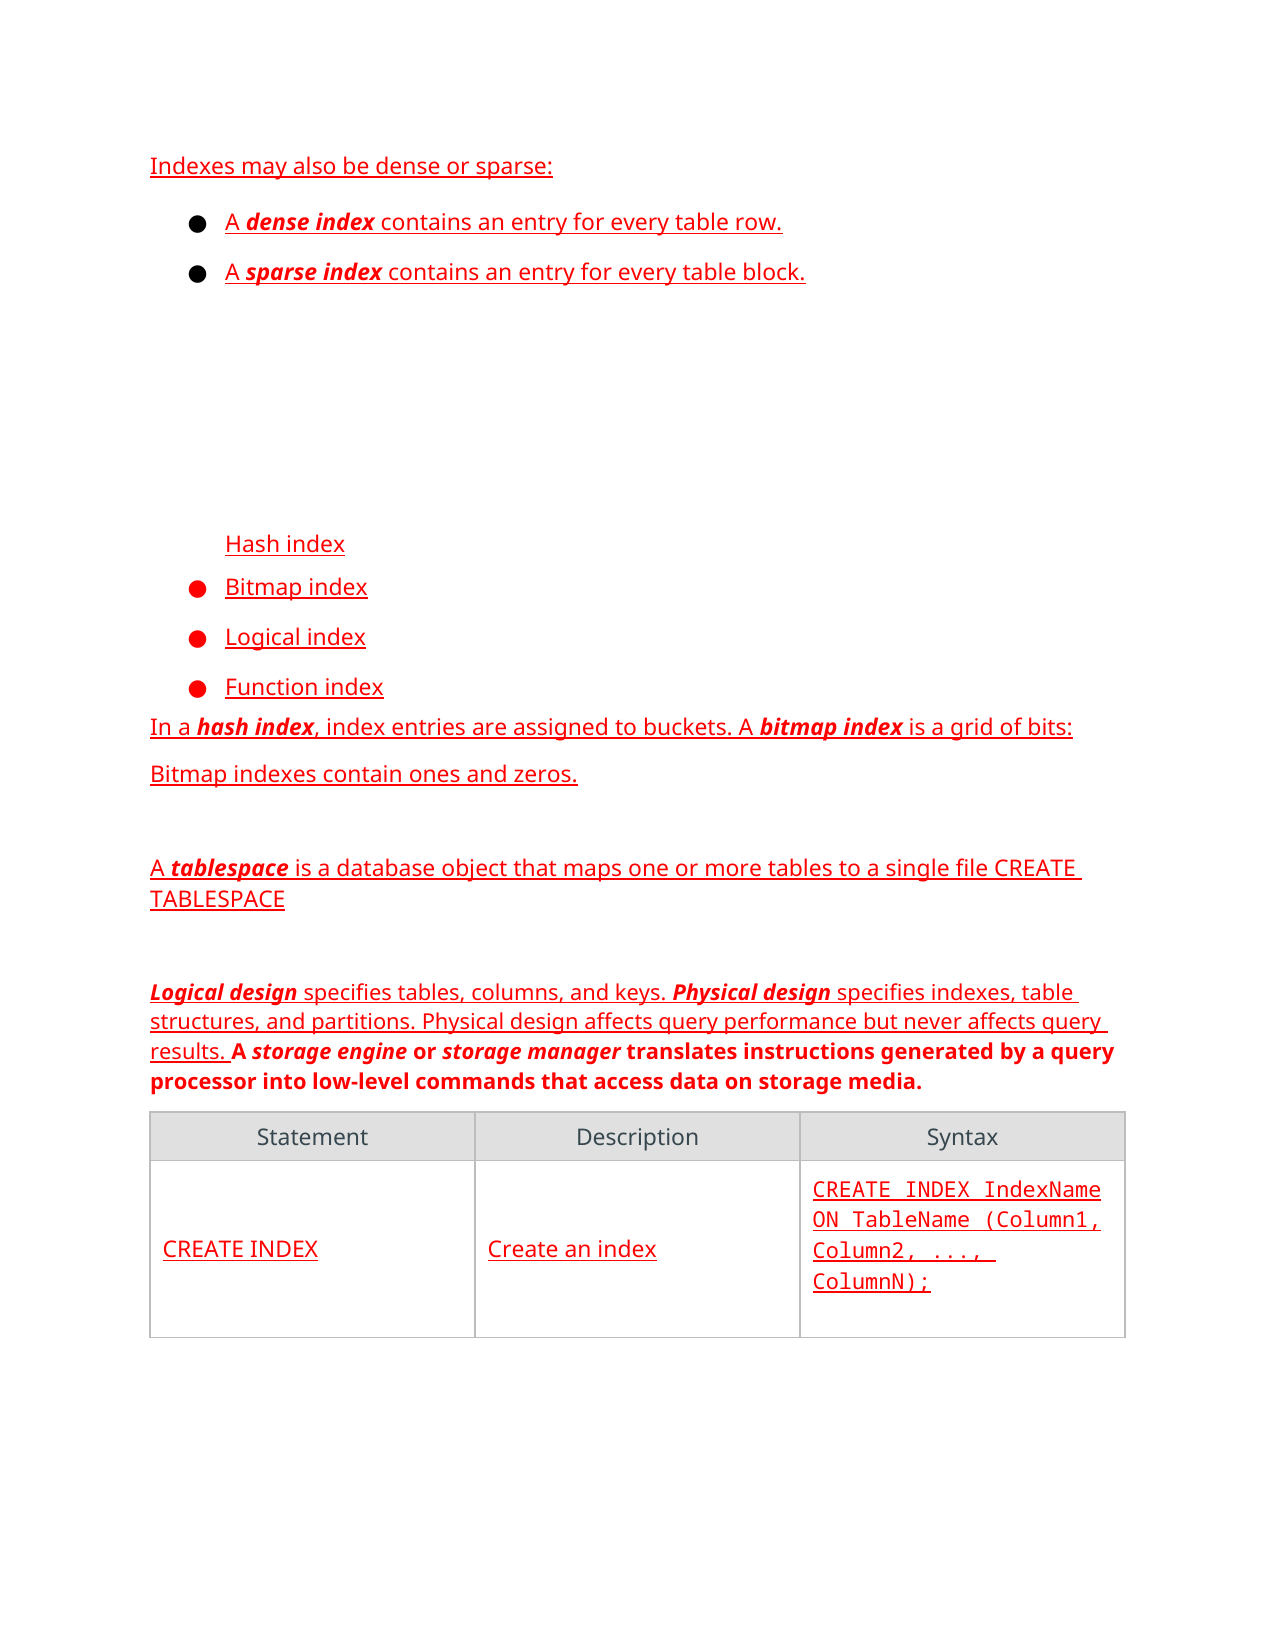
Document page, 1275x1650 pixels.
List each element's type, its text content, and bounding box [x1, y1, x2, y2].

list Bitmap index [187, 561, 1125, 608]
text Bitmap indexes contain ones and zeros. [150, 758, 1125, 789]
table_cell Create an index [476, 1161, 799, 1337]
table_cell CREATE INDEX [151, 1161, 474, 1337]
list A sparse index contains an entry for every table block. [187, 247, 1125, 294]
table_header Statement [151, 1113, 474, 1160]
text A tablespace is a database object that maps one or more tables to a single file CREATE TABLESPACE [150, 851, 1125, 914]
text Hash index [225, 528, 1125, 559]
list Logical index [187, 611, 1125, 658]
list A dense index contains an entry for every table row. [187, 197, 1125, 244]
text Logical design specifies tables, columns, and keys. Physical design specifies indexes, table structures, and partitions. Physical design affects query performance but never affects query results. A storage engine or storage manager translates instructions generated by a query processor into low-level commands that access data on storage media. [150, 976, 1125, 1096]
table_header Description [476, 1113, 799, 1160]
table_cell CREATE INDEX IndexName ON TableName (Column1, Column2, ..., ColumnN); [801, 1161, 1124, 1337]
list Function index [187, 661, 1125, 708]
text Indexes may also be dense or sparse: [150, 150, 1125, 181]
text In a hash index, index entries are assigned to buckets. A bitmap index is a grid of bits: [150, 711, 1125, 742]
table_header Syntax [801, 1113, 1124, 1160]
